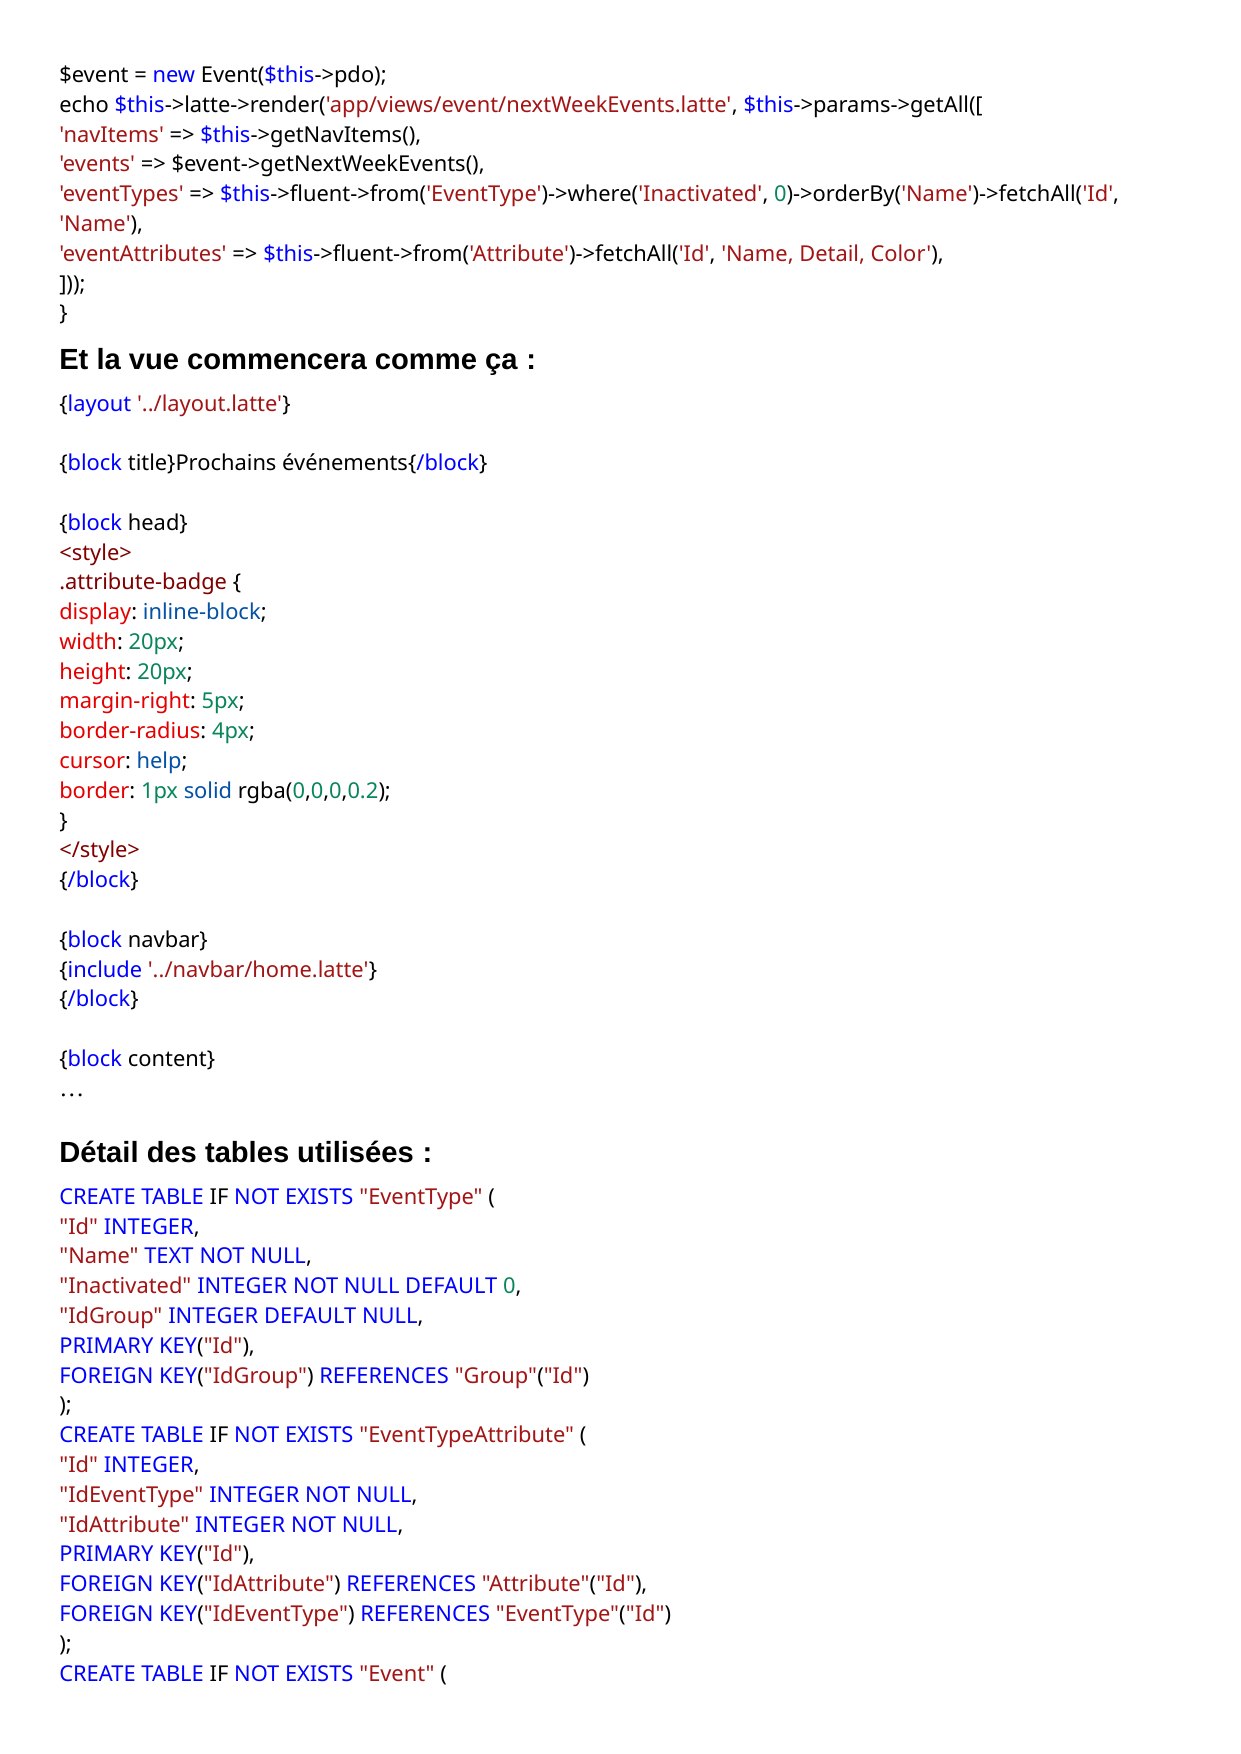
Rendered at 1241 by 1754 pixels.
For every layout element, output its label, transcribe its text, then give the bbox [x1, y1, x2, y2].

text margin-right: 5px; [59, 686, 1181, 715]
text CREATE TABLE IF NOT EXISTS "EventTypeAttribute" ( [59, 1419, 1181, 1449]
text height: 20px; [59, 656, 1181, 686]
text border: 1px solid rgba(0,0,0,0.2); [59, 775, 1181, 805]
text 'events' => $event->getNextWeekEvents(), [59, 148, 1181, 178]
text <style> [59, 537, 1181, 566]
text FOREIGN KEY("IdAttribute") REFERENCES "Attribute"("Id"), [59, 1568, 1181, 1598]
text {block content} [59, 1043, 1181, 1073]
text "IdEventType" INTEGER NOT NULL, [59, 1479, 1181, 1508]
text {block head} [59, 507, 1181, 537]
text 'eventAttributes' => $this->fluent->from('Attribute')->fetchAll('Id', 'Name, Detail, Color'), [59, 238, 1181, 268]
text display: inline-block; [59, 596, 1181, 626]
text … [59, 1073, 1181, 1101]
text "Id" INTEGER, [59, 1211, 1181, 1240]
text "IdGroup" INTEGER DEFAULT NULL, [59, 1300, 1181, 1330]
subtitle Et la vue commencera comme ça : [59, 342, 1181, 375]
text 'navItems' => $this->getNavItems(), [59, 119, 1181, 148]
text echo $this->latte->render('app/views/event/nextWeekEvents.latte', $this->params->getAll([ [59, 89, 1181, 119]
text {layout '../layout.latte'} [59, 388, 1181, 418]
text ); [59, 1389, 1181, 1419]
text cursor: help; [59, 745, 1181, 775]
text {include '../navbar/home.latte'} [59, 953, 1181, 983]
text border-radius: 4px; [59, 715, 1181, 745]
text width: 20px; [59, 626, 1181, 656]
text "Id" INTEGER, [59, 1449, 1181, 1479]
subtitle Détail des tables utilisées : [59, 1135, 1181, 1168]
text } [59, 805, 1181, 834]
text {/block} [59, 864, 1181, 894]
text PRIMARY KEY("Id"), [59, 1538, 1181, 1568]
text "Inactivated" INTEGER NOT NULL DEFAULT 0, [59, 1270, 1181, 1300]
text CREATE TABLE IF NOT EXISTS "Event" ( [59, 1657, 1181, 1687]
text "IdAttribute" INTEGER NOT NULL, [59, 1508, 1181, 1538]
text FOREIGN KEY("IdGroup") REFERENCES "Group"("Id") [59, 1359, 1181, 1389]
text $event = new Event($this->pdo); [59, 59, 1181, 89]
text PRIMARY KEY("Id"), [59, 1330, 1181, 1359]
text 'eventTypes' => $this->fluent->from('EventType')->where('Inactivated', 0)->orderBy('Name')->fetchAll('Id', 'Name'), [59, 178, 1181, 238]
text {block navbar} [59, 924, 1181, 953]
text ])); [59, 268, 1181, 297]
text FOREIGN KEY("IdEventType") REFERENCES "EventType"("Id") [59, 1598, 1181, 1628]
text CREATE TABLE IF NOT EXISTS "EventType" ( [59, 1181, 1181, 1211]
text {/block} [59, 983, 1181, 1013]
text .attribute-badge { [59, 566, 1181, 596]
text {block title}Prochains événements{/block} [59, 447, 1181, 477]
text } [59, 297, 1181, 327]
text </style> [59, 834, 1181, 864]
text ); [59, 1628, 1181, 1657]
text "Name" TEXT NOT NULL, [59, 1240, 1181, 1270]
